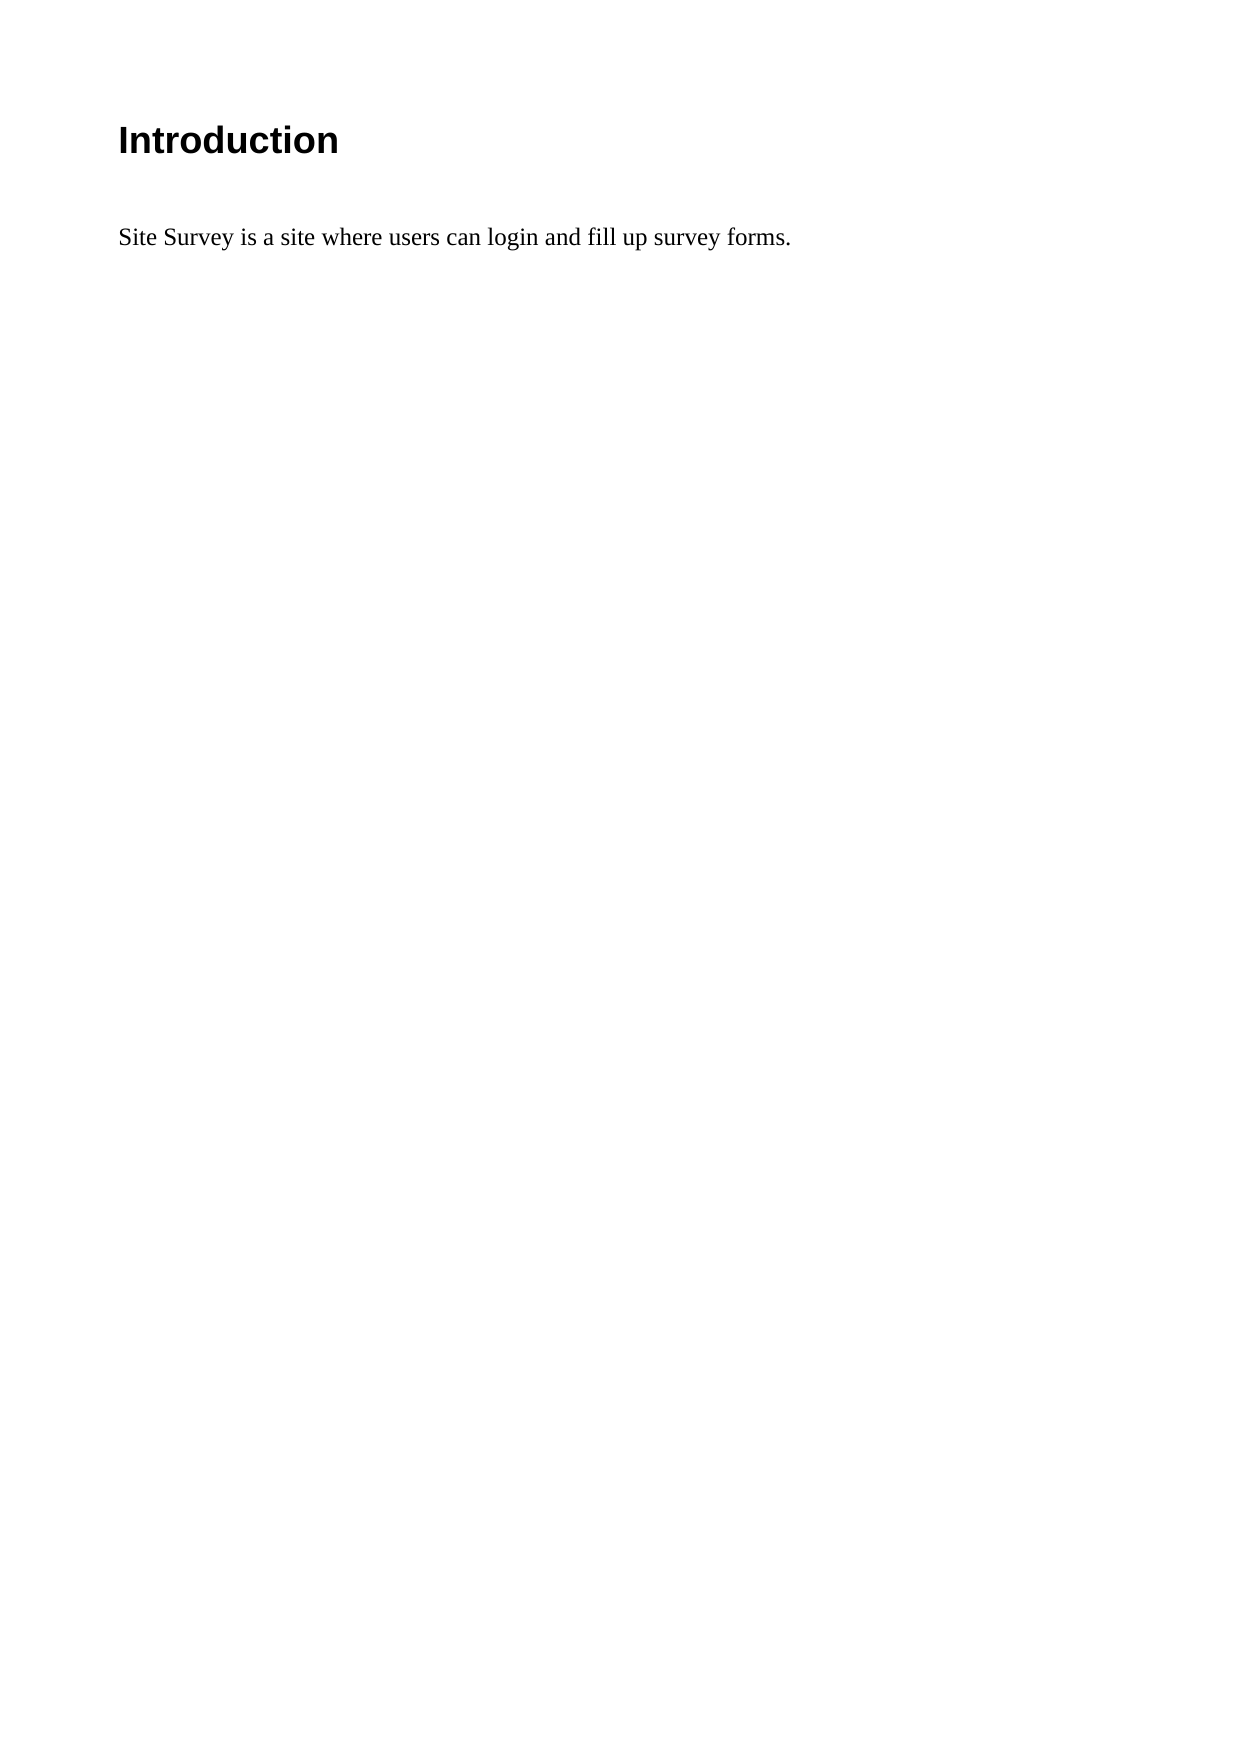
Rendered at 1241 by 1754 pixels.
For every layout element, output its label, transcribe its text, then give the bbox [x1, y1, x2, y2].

text Site Survey is a site where users can login and fill up survey forms. [118, 222, 1122, 251]
subtitle Introduction [118, 118, 1122, 162]
